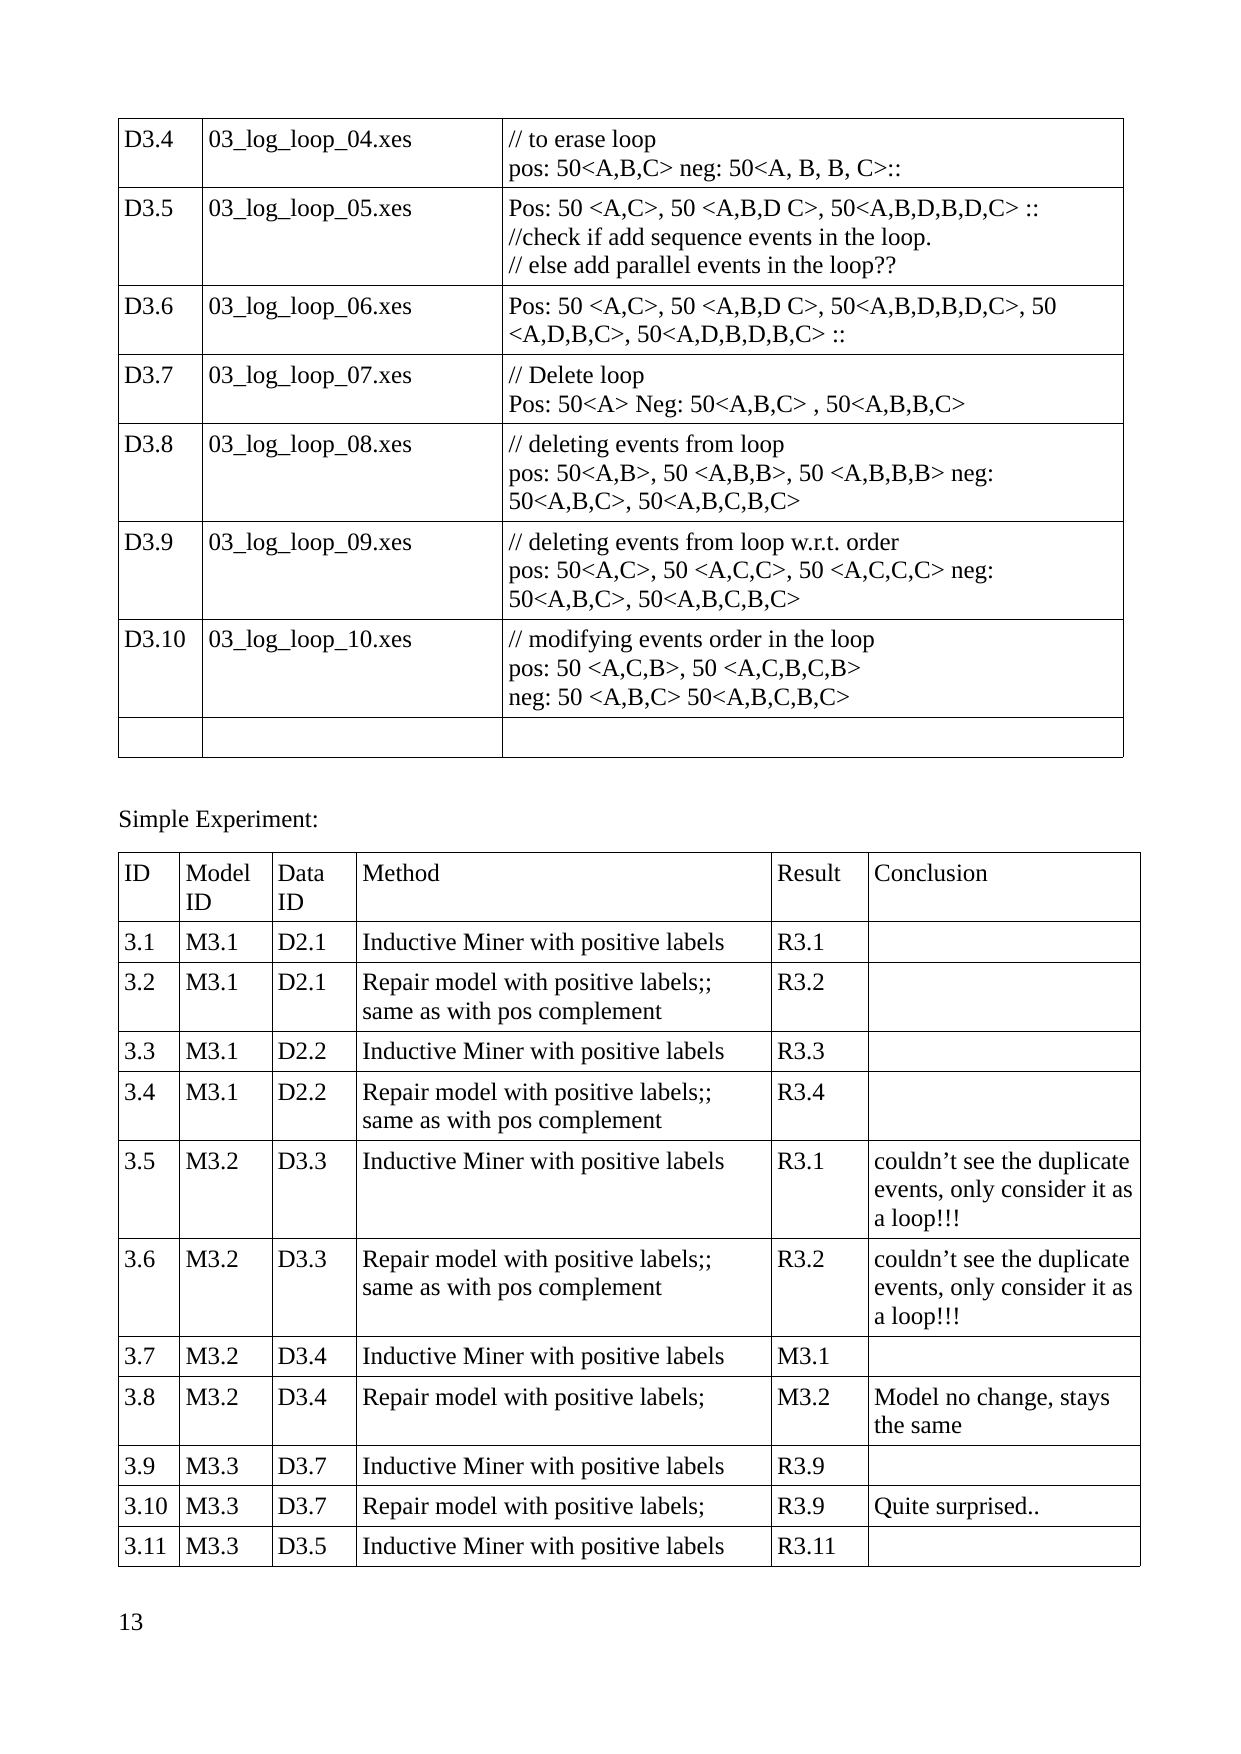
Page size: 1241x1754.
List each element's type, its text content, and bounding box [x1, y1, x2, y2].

table_cell 03_log_loop_05.xes [203, 188, 502, 285]
table_cell 3.10 [119, 1486, 179, 1526]
table_cell D2.2 [273, 1072, 356, 1140]
table_cell M3.3 [180, 1527, 272, 1566]
table_cell M3.2 [772, 1377, 868, 1445]
table_cell 03_log_loop_06.xes [203, 286, 502, 354]
table_cell D3.8 [119, 424, 202, 521]
table_cell R3.2 [772, 1239, 868, 1336]
table_cell 3.7 [119, 1337, 179, 1376]
table_header ID [119, 853, 179, 921]
table_cell M3.1 [180, 1032, 272, 1071]
text Simple Experiment: [118, 804, 1122, 833]
table_cell R3.9 [772, 1486, 868, 1526]
table_cell D3.7 [273, 1486, 356, 1526]
table_cell D2.2 [273, 1032, 356, 1071]
table_header Data ID [273, 853, 356, 921]
table_cell Model no change, stays the same [869, 1377, 1140, 1445]
table_cell R3.9 [772, 1446, 868, 1485]
table_cell D3.4 [273, 1377, 356, 1445]
table_cell couldn’t see the duplicate events, only consider it as a loop!!! [869, 1239, 1140, 1336]
table_cell M3.2 [180, 1239, 272, 1336]
table_cell R3.3 [772, 1032, 868, 1071]
table_cell // deleting events from loop w.r.t. order pos: 50<A,C>, 50 <A,C,C>, 50 <A,C,C,C> neg: 50<A,B,C>, 50<A,B,C,B,C> [503, 522, 1123, 619]
table_cell Pos: 50 <A,C>, 50 <A,B,D C>, 50<A,B,D,B,D,C>, 50 <A,D,B,C>, 50<A,D,B,D,B,C> :: [503, 286, 1123, 354]
table_cell Repair model with positive labels;; same as with pos complement [357, 1239, 771, 1336]
table_cell M3.3 [180, 1446, 272, 1485]
table_cell D3.3 [273, 1239, 356, 1336]
table_cell [869, 1072, 1140, 1140]
table_cell [869, 1527, 1140, 1566]
table_cell couldn’t see the duplicate events, only consider it as a loop!!! [869, 1141, 1140, 1238]
table_cell D3.5 [273, 1527, 356, 1566]
table_cell [869, 1032, 1140, 1071]
table_cell M3.1 [772, 1337, 868, 1376]
table_cell D3.7 [273, 1446, 356, 1485]
table_cell [869, 963, 1140, 1031]
table_cell 3.8 [119, 1377, 179, 1445]
table_cell 3.6 [119, 1239, 179, 1336]
table_cell Inductive Miner with positive labels [357, 922, 771, 962]
table_cell Pos: 50 <A,C>, 50 <A,B,D C>, 50<A,B,D,B,D,C> :: //check if add sequence events in the loop. // else add parallel events in the loop?? [503, 188, 1123, 285]
table_header Method [357, 853, 771, 921]
table_cell [503, 718, 1123, 757]
table_cell Repair model with positive labels;; same as with pos complement [357, 1072, 771, 1140]
table_cell [869, 1337, 1140, 1376]
table_cell Repair model with positive labels; [357, 1377, 771, 1445]
table_cell [119, 718, 202, 757]
table_cell [869, 1446, 1140, 1485]
table_cell M3.1 [180, 963, 272, 1031]
table_cell D3.10 [119, 620, 202, 717]
table_cell M3.1 [180, 1072, 272, 1140]
table_cell R3.11 [772, 1527, 868, 1566]
table_cell 3.2 [119, 963, 179, 1031]
table_cell D2.1 [273, 922, 356, 962]
table_cell Inductive Miner with positive labels [357, 1032, 771, 1071]
table_cell Inductive Miner with positive labels [357, 1446, 771, 1485]
table_cell // Delete loop Pos: 50<A> Neg: 50<A,B,C> , 50<A,B,B,C> [503, 355, 1123, 423]
table_cell M3.2 [180, 1377, 272, 1445]
table_cell Inductive Miner with positive labels [357, 1527, 771, 1566]
table_cell D3.4 [119, 119, 202, 187]
table_cell Inductive Miner with positive labels [357, 1141, 771, 1238]
table_cell 03_log_loop_04.xes [203, 119, 502, 187]
table_cell Repair model with positive labels; [357, 1486, 771, 1526]
table_cell 03_log_loop_07.xes [203, 355, 502, 423]
table_cell D3.7 [119, 355, 202, 423]
table_cell [869, 922, 1140, 962]
table_cell R3.1 [772, 922, 868, 962]
table_header Conclusion [869, 853, 1140, 921]
table_header Result [772, 853, 868, 921]
table_cell D3.9 [119, 522, 202, 619]
table_cell 03_log_loop_10.xes [203, 620, 502, 717]
table_cell // modifying events order in the loop pos: 50 <A,C,B>, 50 <A,C,B,C,B> neg: 50 <A,B,C> 50<A,B,C,B,C> [503, 620, 1123, 717]
table_cell 3.4 [119, 1072, 179, 1140]
table_cell 3.1 [119, 922, 179, 962]
table_cell 3.5 [119, 1141, 179, 1238]
table_cell R3.2 [772, 963, 868, 1031]
table_cell M3.2 [180, 1337, 272, 1376]
table_cell D3.6 [119, 286, 202, 354]
table_cell D2.1 [273, 963, 356, 1031]
table_cell D3.5 [119, 188, 202, 285]
table_cell 3.9 [119, 1446, 179, 1485]
table_cell R3.1 [772, 1141, 868, 1238]
table_cell M3.2 [180, 1141, 272, 1238]
table_cell [203, 718, 502, 757]
table_cell Repair model with positive labels;; same as with pos complement [357, 963, 771, 1031]
table_cell M3.3 [180, 1486, 272, 1526]
table_header Model ID [180, 853, 272, 921]
table_cell 3.11 [119, 1527, 179, 1566]
table_cell 3.3 [119, 1032, 179, 1071]
table_cell R3.4 [772, 1072, 868, 1140]
table_cell Inductive Miner with positive labels [357, 1337, 771, 1376]
table_cell Quite surprised.. [869, 1486, 1140, 1526]
table_cell // deleting events from loop pos: 50<A,B>, 50 <A,B,B>, 50 <A,B,B,B> neg: 50<A,B,C>, 50<A,B,C,B,C> [503, 424, 1123, 521]
table_cell 03_log_loop_09.xes [203, 522, 502, 619]
table_cell 03_log_loop_08.xes [203, 424, 502, 521]
table_cell D3.3 [273, 1141, 356, 1238]
table_cell M3.1 [180, 922, 272, 962]
table_cell D3.4 [273, 1337, 356, 1376]
table_cell // to erase loop pos: 50<A,B,C> neg: 50<A, B, B, C>:: [503, 119, 1123, 187]
